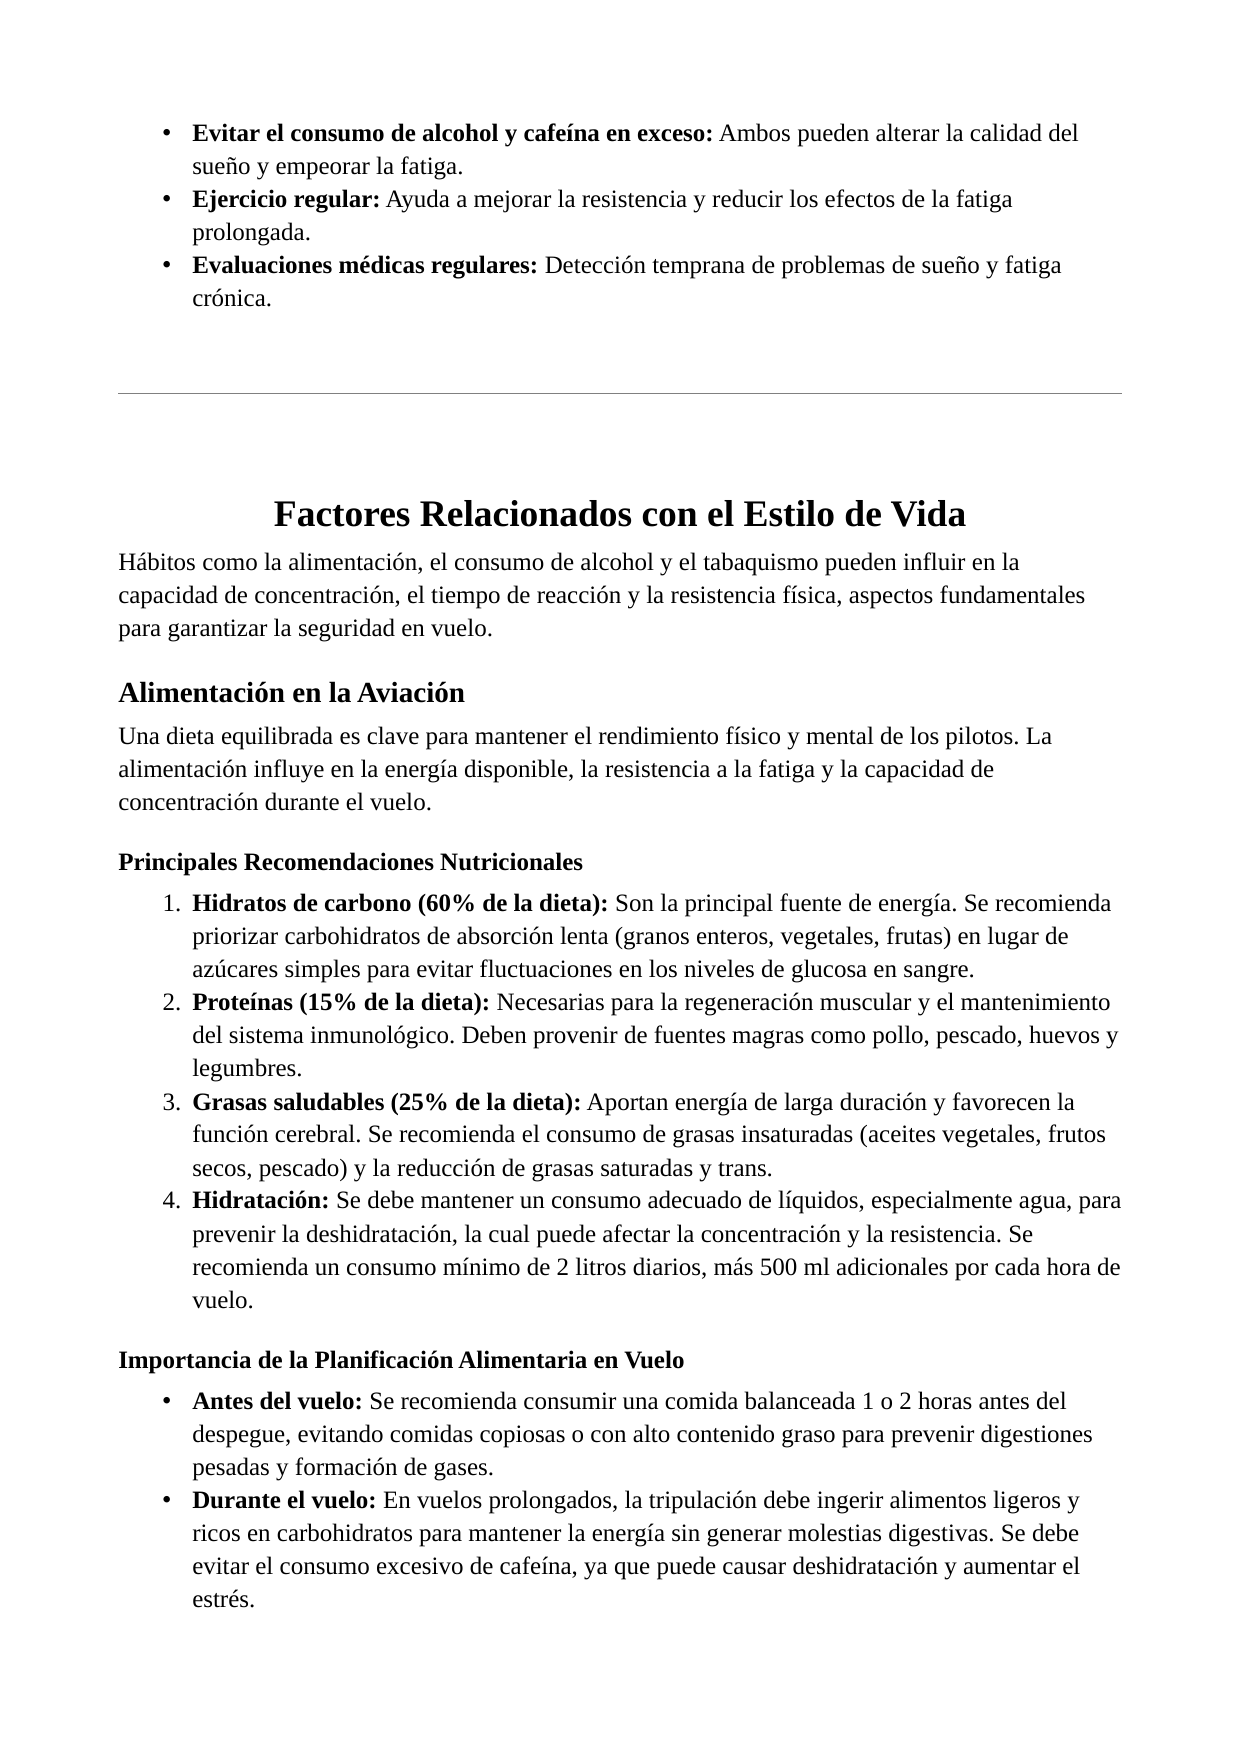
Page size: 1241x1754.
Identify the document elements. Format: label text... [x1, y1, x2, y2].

list Evitar el consumo de alcohol y cafeína en exceso: Ambos pueden alterar la calidad del sueño y empeorar la fatiga. [162, 118, 1122, 180]
subtitle Alimentación en la Aviación [118, 675, 1122, 708]
subtitle Factores Relacionados con el Estilo de Vida [118, 491, 1122, 534]
list Evaluaciones médicas regulares: Detección temprana de problemas de sueño y fatiga crónica. [162, 250, 1122, 312]
list Proteínas (15% de la dieta): Necesarias para la regeneración muscular y el mantenimiento del sistema inmunológico. Deben provenir de fuentes magras como pollo, pescado, huevos y legumbres. [162, 987, 1122, 1082]
subtitle Principales Recomendaciones Nutricionales [118, 847, 1122, 876]
list Antes del vuelo: Se recomienda consumir una comida balanceada 1 o 2 horas antes del despegue, evitando comidas copiosas o con alto contenido graso para prevenir digestiones pesadas y formación de gases. [162, 1386, 1122, 1481]
subtitle Importancia de la Planificación Alimentaria en Vuelo [118, 1345, 1122, 1373]
list Hidratos de carbono (60% de la dieta): Son la principal fuente de energía. Se recomienda priorizar carbohidratos de absorción lenta (granos enteros, vegetales, frutas) en lugar de azúcares simples para evitar fluctuaciones en los niveles de glucosa en sangre. [162, 888, 1122, 983]
list Ejercicio regular: Ayuda a mejorar la resistencia y reducir los efectos de la fatiga prolongada. [162, 184, 1122, 246]
list Hidratación: Se debe mantener un consumo adecuado de líquidos, especialmente agua, para prevenir la deshidratación, la cual puede afectar la concentración y la resistencia. Se recomienda un consumo mínimo de 2 litros diarios, más 500 ml adicionales por cada hora de vuelo. [162, 1186, 1122, 1313]
text Una dieta equilibrada es clave para mantener el rendimiento físico y mental de los pilotos. La alimentación influye en la energía disponible, la resistencia a la fatiga y la capacidad de concentración durante el vuelo. [118, 721, 1122, 816]
text Hábitos como la alimentación, el consumo de alcohol y el tabaquismo pueden influir en la capacidad de concentración, el tiempo de reacción y la resistencia física, aspectos fundamentales para garantizar la seguridad en vuelo. [118, 547, 1122, 642]
list Durante el vuelo: En vuelos prolongados, la tripulación debe ingerir alimentos ligeros y ricos en carbohidratos para mantener la energía sin generar molestias digestivas. Se debe evitar el consumo excesivo de cafeína, ya que puede causar deshidratación y aumentar el estrés. [162, 1485, 1122, 1613]
list Grasas saludables (25% de la dieta): Aportan energía de larga duración y favorecen la función cerebral. Se recomienda el consumo de grasas insaturadas (aceites vegetales, frutos secos, pescado) y la reducción de grasas saturadas y trans. [162, 1087, 1122, 1181]
